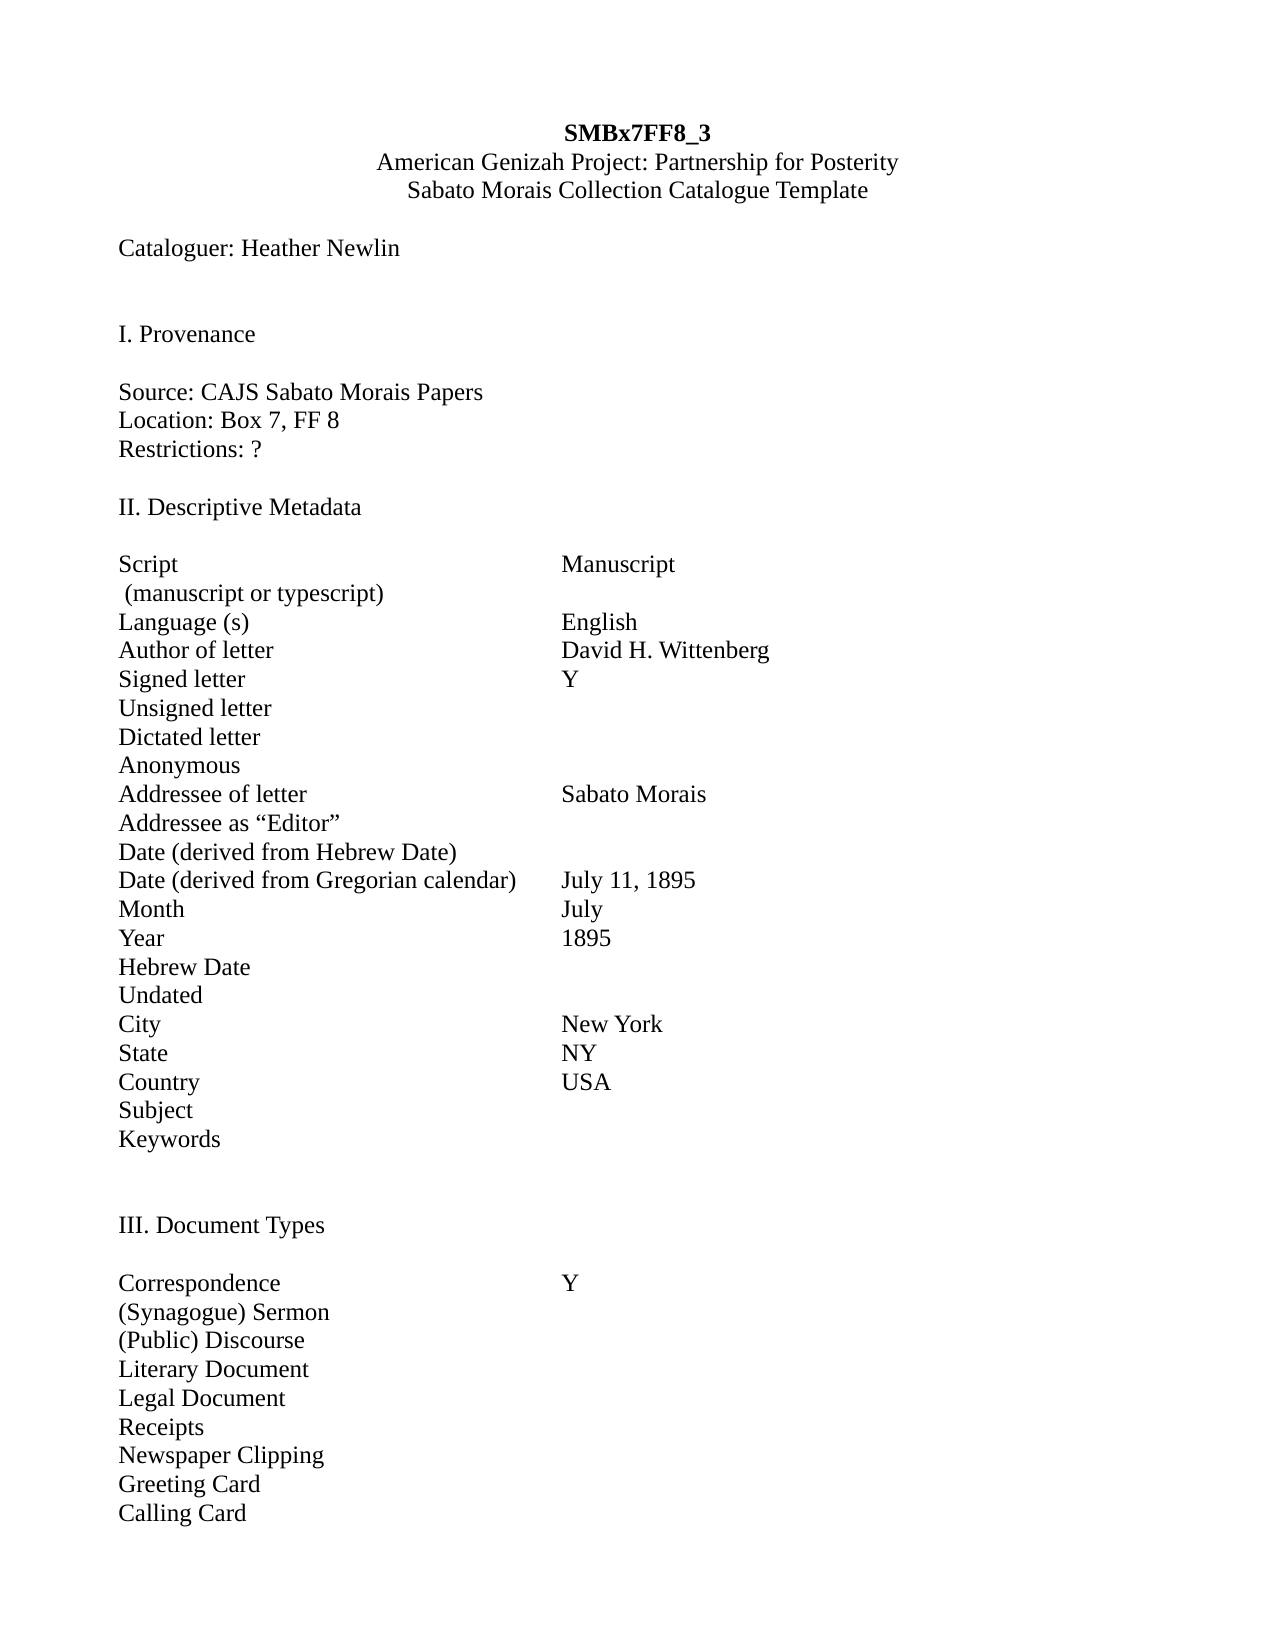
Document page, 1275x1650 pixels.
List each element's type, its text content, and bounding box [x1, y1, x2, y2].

text Addressee of letter Sabato Morais [118, 779, 1157, 808]
text (Public) Discourse [118, 1326, 1157, 1354]
text Country USA [118, 1067, 1157, 1096]
text Keywords [118, 1124, 1157, 1153]
text Addressee as “Editor” [118, 808, 1157, 837]
text Restrictions: ? [118, 434, 1157, 463]
text Correspondence Y [118, 1268, 1157, 1297]
text Legal Document [118, 1383, 1157, 1412]
text American Genizah Project: Partnership for Posterity [118, 147, 1157, 176]
text Receipts [118, 1412, 1157, 1441]
text Newspaper Clipping [118, 1441, 1157, 1469]
text Location: Box 7, FF 8 [118, 406, 1157, 434]
text Literary Document [118, 1354, 1157, 1383]
text II. Descriptive Metadata [118, 492, 1157, 521]
text Signed letter Y [118, 664, 1157, 693]
text Language (s) English [118, 607, 1157, 636]
text III. Document Types [118, 1211, 1157, 1239]
text Anonymous [118, 751, 1157, 779]
text I. Provenance [118, 319, 1157, 348]
text City New York [118, 1009, 1157, 1038]
text (manuscript or typescript) [118, 578, 1157, 607]
text (Synagogue) Sermon [118, 1297, 1157, 1326]
text Unsigned letter [118, 693, 1157, 722]
text Author of letter David H. Wittenberg [118, 636, 1157, 664]
text Calling Card [118, 1498, 1157, 1527]
text Sabato Morais Collection Catalogue Template [118, 176, 1157, 204]
text SMBx7FF8_3 [118, 118, 1157, 147]
text Subject [118, 1096, 1157, 1124]
text Undated [118, 981, 1157, 1009]
text Dictated letter [118, 722, 1157, 751]
text State NY [118, 1038, 1157, 1067]
text Hebrew Date [118, 952, 1157, 981]
text Greeting Card [118, 1469, 1157, 1498]
text Month July [118, 894, 1157, 923]
text Script Manuscript [118, 549, 1157, 578]
text Cataloguer: Heather Newlin [118, 233, 1157, 262]
text Year 1895 [118, 923, 1157, 952]
text Date (derived from Hebrew Date) [118, 837, 1157, 866]
text Date (derived from Gregorian calendar) July 11, 1895 [118, 866, 1157, 894]
text Source: CAJS Sabato Morais Papers [118, 377, 1157, 406]
